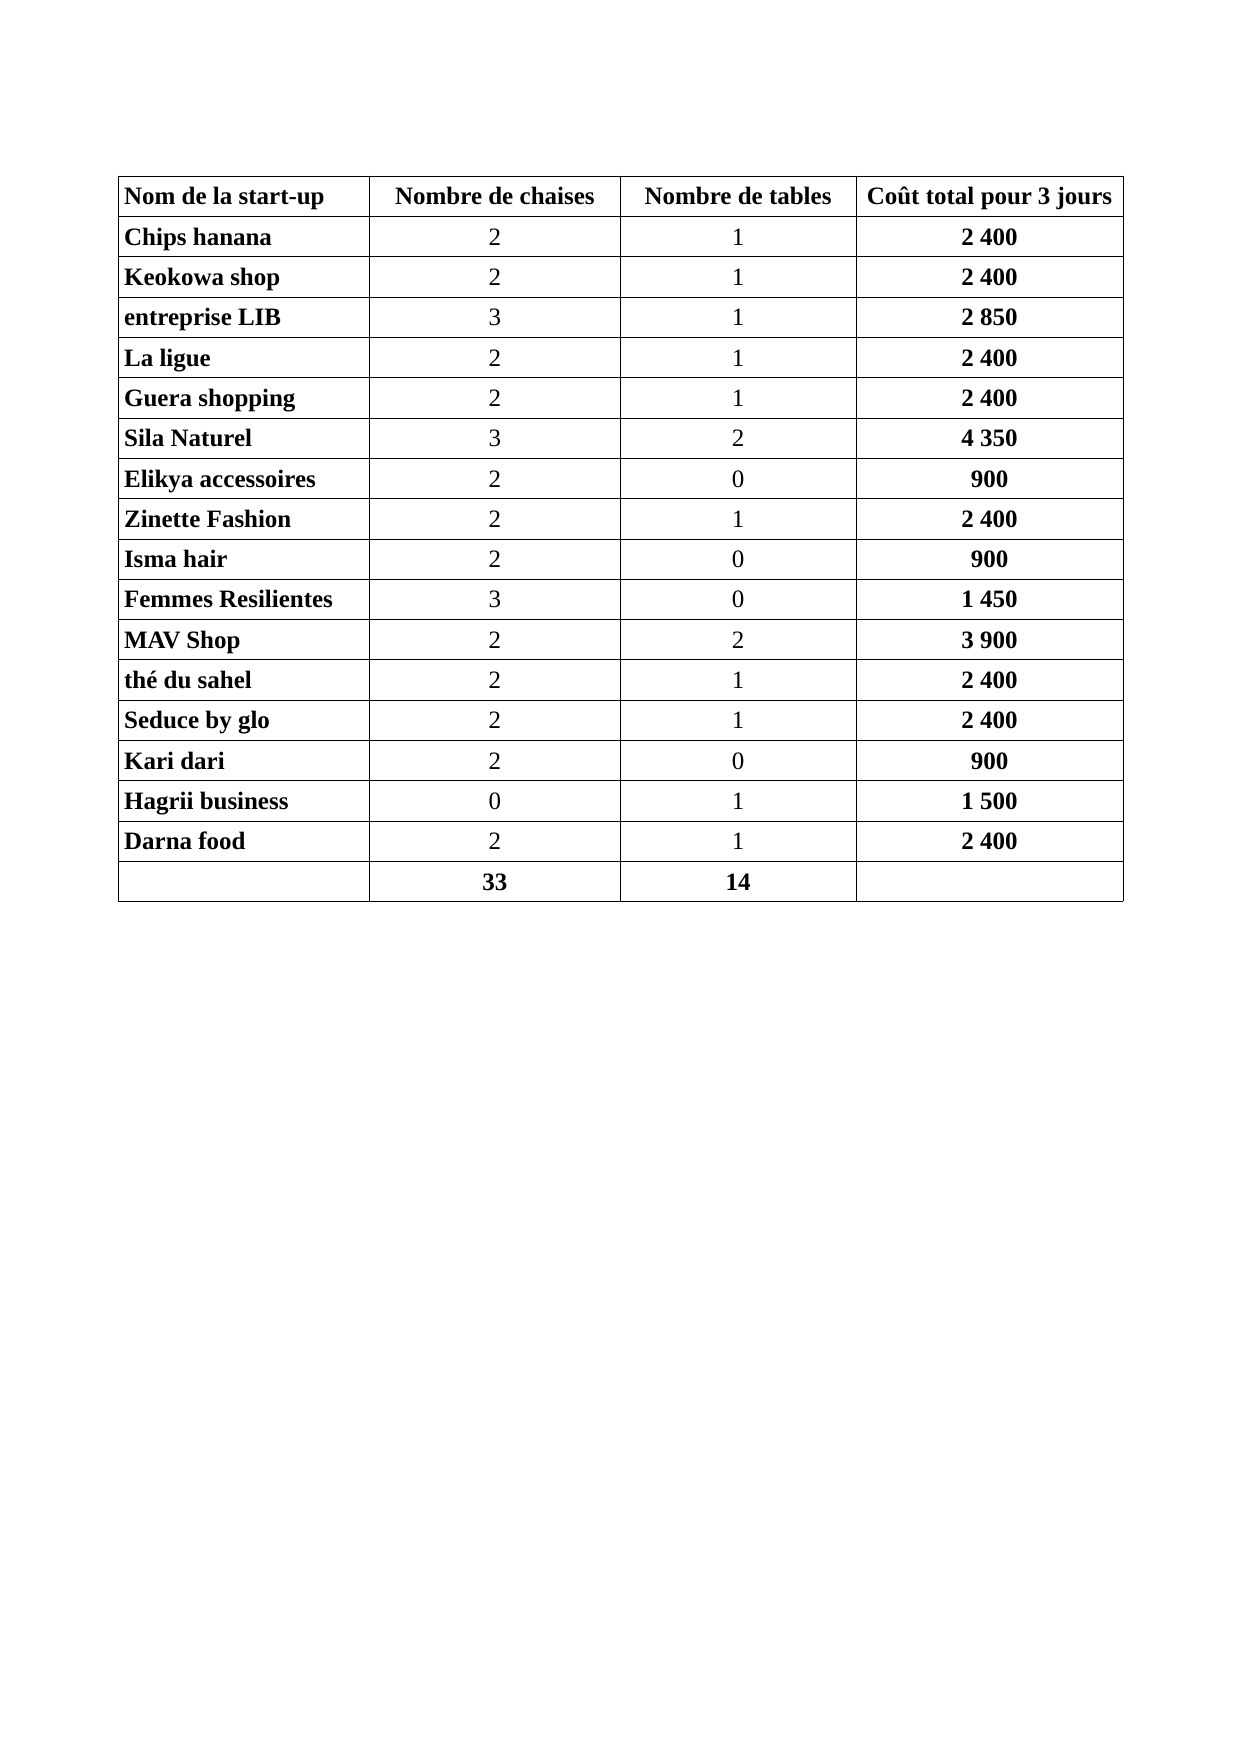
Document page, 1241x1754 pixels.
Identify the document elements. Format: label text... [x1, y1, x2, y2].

table_cell 33 [370, 862, 620, 901]
table_cell 2 400 [857, 257, 1123, 297]
table_cell 0 [621, 540, 856, 579]
table_cell 2 [370, 741, 620, 780]
table_cell 1 [621, 257, 856, 297]
table_cell 2 850 [857, 298, 1123, 337]
table_cell 2 400 [857, 217, 1123, 256]
table_cell 2 [370, 378, 620, 417]
table_cell 0 [370, 781, 620, 821]
table_cell 2 400 [857, 499, 1123, 538]
table_cell Darna food [119, 822, 369, 861]
table_cell 1 450 [857, 580, 1123, 619]
table_cell 2 [370, 701, 620, 740]
table_cell thé du sahel [119, 660, 369, 700]
table_cell Femmes Resilientes [119, 580, 369, 619]
table_cell 900 [857, 741, 1123, 780]
table_cell 900 [857, 540, 1123, 579]
table_cell 900 [857, 459, 1123, 498]
table_cell 2 [370, 257, 620, 297]
table_cell [119, 862, 369, 901]
table_cell 3 900 [857, 620, 1123, 659]
table_cell 2 [370, 499, 620, 538]
table_cell 2 [370, 660, 620, 700]
table_cell 1 [621, 701, 856, 740]
table_cell 3 [370, 298, 620, 337]
table_cell Zinette Fashion [119, 499, 369, 538]
table_cell 2 400 [857, 822, 1123, 861]
table_cell 2 400 [857, 660, 1123, 700]
table_cell Isma hair [119, 540, 369, 579]
table_cell Hagrii business [119, 781, 369, 821]
table_cell [857, 862, 1123, 901]
table_cell 0 [621, 580, 856, 619]
table_header Nom de la start-up [119, 177, 369, 216]
table_cell Chips hanana [119, 217, 369, 256]
table_cell MAV Shop [119, 620, 369, 659]
table_cell 1 [621, 378, 856, 417]
table_cell Sila Naturel [119, 419, 369, 458]
table_cell 14 [621, 862, 856, 901]
table_cell 2 [621, 620, 856, 659]
table_cell Seduce by glo [119, 701, 369, 740]
table_cell entreprise LIB [119, 298, 369, 337]
table_cell 2 [370, 540, 620, 579]
table_cell 1 [621, 781, 856, 821]
table_cell 1 [621, 660, 856, 700]
table_cell 1 [621, 217, 856, 256]
table_cell 0 [621, 459, 856, 498]
table_cell Keokowa shop [119, 257, 369, 297]
table_cell 1 [621, 338, 856, 377]
table_cell 1 [621, 822, 856, 861]
table_cell Elikya accessoires [119, 459, 369, 498]
table_header Nombre de chaises [370, 177, 620, 216]
table_cell 2 400 [857, 338, 1123, 377]
table_cell 2 400 [857, 701, 1123, 740]
table_cell 2 [370, 459, 620, 498]
table_cell 0 [621, 741, 856, 780]
table_cell 1 500 [857, 781, 1123, 821]
table_cell 2 [370, 217, 620, 256]
table_cell Kari dari [119, 741, 369, 780]
table_cell La ligue [119, 338, 369, 377]
table_header Coût total pour 3 jours [857, 177, 1123, 216]
table_cell 2 [370, 620, 620, 659]
table_cell 1 [621, 298, 856, 337]
table_cell 3 [370, 580, 620, 619]
table_cell 2 400 [857, 378, 1123, 417]
table_cell 3 [370, 419, 620, 458]
table_cell 2 [370, 338, 620, 377]
table_cell Guera shopping [119, 378, 369, 417]
table_cell 2 [370, 822, 620, 861]
table_header Nombre de tables [621, 177, 856, 216]
table_cell 1 [621, 499, 856, 538]
table_cell 2 [621, 419, 856, 458]
table_cell 4 350 [857, 419, 1123, 458]
